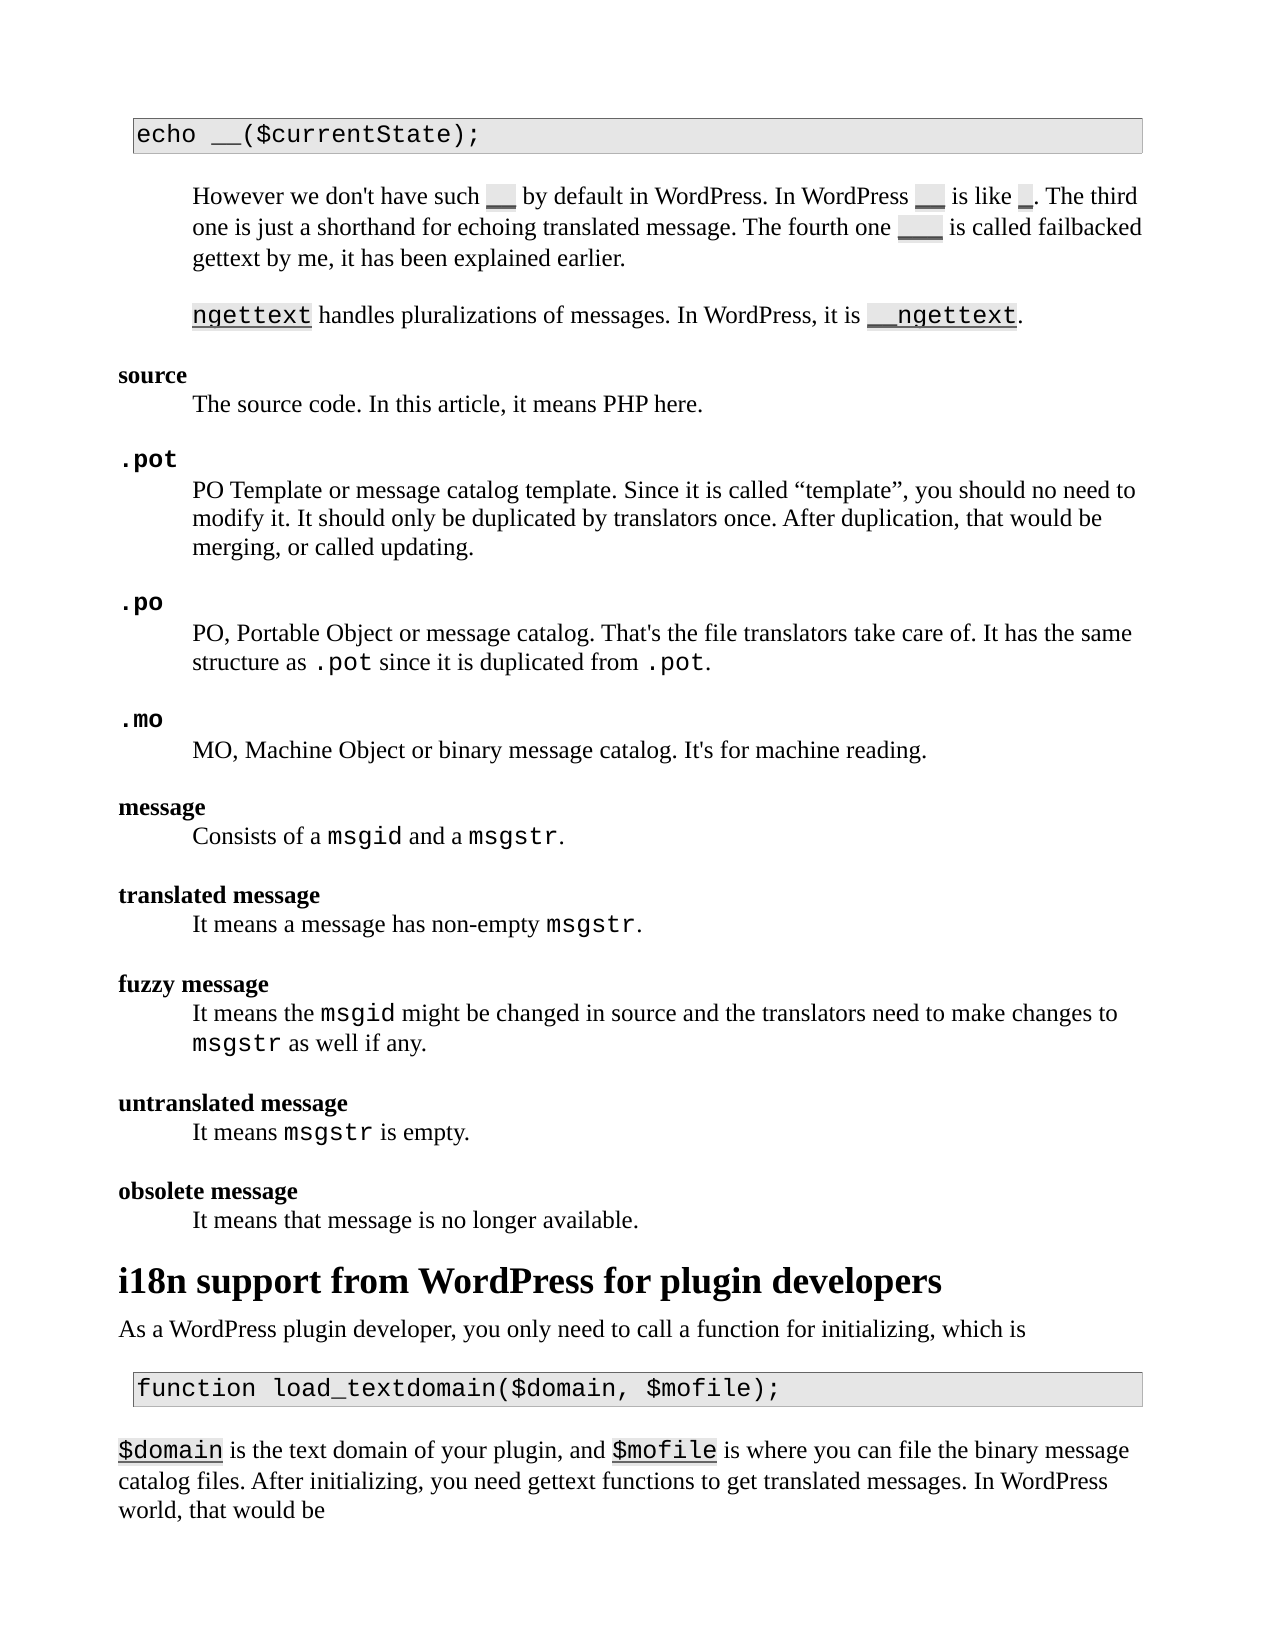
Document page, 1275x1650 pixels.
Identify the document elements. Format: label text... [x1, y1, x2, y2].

text It means msgstr is empty. [192, 1117, 1157, 1148]
text untranslated message [118, 1088, 1157, 1117]
subtitle i18n support from WordPress for plugin developers [118, 1259, 1157, 1302]
text It means the msgid might be changed in source and the translators need to make changes to msgstr as well if any. [192, 998, 1157, 1059]
text fuzzy message [118, 969, 1157, 998]
text obsolete message [118, 1176, 1157, 1205]
text It means a message has non-empty msgstr. [192, 909, 1157, 940]
text .pot [118, 446, 1157, 475]
text PO, Portable Object or message catalog. That's the file translators take care of. It has the same structure as .pot since it is duplicated from .pot. [192, 618, 1157, 678]
text As a WordPress plugin developer, you only need to call a function for initializing, which is [118, 1314, 1157, 1343]
text message [118, 792, 1157, 821]
text ngettext handles pluralizations of messages. In WordPress, it is __ngettext. [192, 301, 1157, 331]
text $domain is the text domain of your plugin, and $mofile is where you can file the binary message catalog files. After initializing, you need gettext functions to get translated messages. In WordPress world, that would be [118, 1435, 1157, 1524]
text source [118, 360, 1157, 389]
text PO Template or message catalog template. Since it is called “template”, you should no need to modify it. It should only be duplicated by translators once. After duplication, that would be merging, or called updating. [192, 475, 1157, 561]
text MO, Machine Object or binary message catalog. It's for machine reading. [192, 735, 1157, 763]
text Consists of a msgid and a msgstr. [192, 821, 1157, 852]
text translated message [118, 881, 1157, 909]
text .po [118, 590, 1157, 618]
text echo __($currentState); [134, 119, 1142, 153]
text .mo [118, 706, 1157, 735]
text function load_textdomain($domain, $mofile); [134, 1373, 1142, 1406]
text The source code. In this article, it means PHP here. [192, 389, 1157, 418]
text It means that message is no longer available. [192, 1205, 1157, 1234]
text However we don't have such __ by default in WordPress. In WordPress __ is like _. The third one is just a shorthand for echoing translated message. The fourth one ___ is called failbacked gettext by me, it has been explained earlier. [192, 181, 1157, 272]
